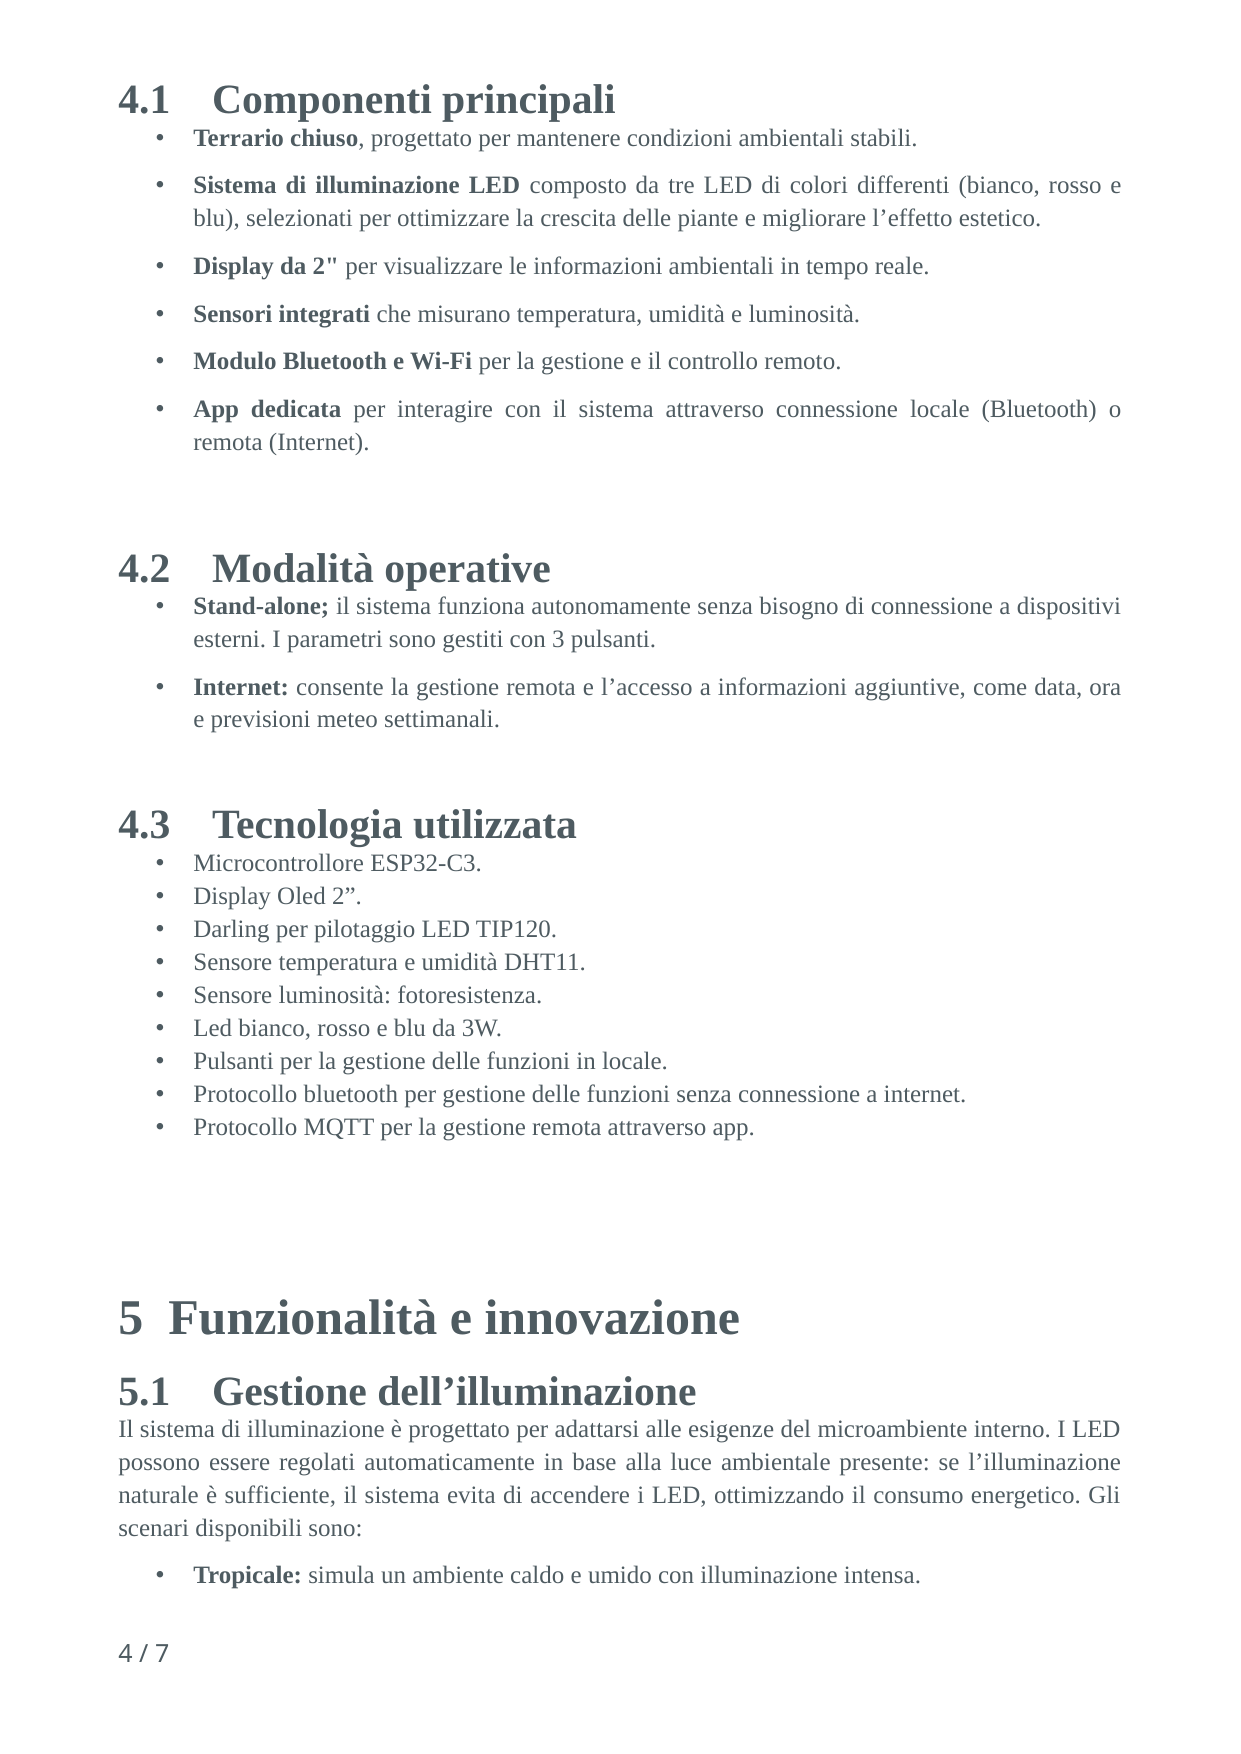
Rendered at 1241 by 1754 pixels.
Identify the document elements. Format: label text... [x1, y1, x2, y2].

subtitle Tecnologia utilizzata [118, 800, 212, 848]
subtitle Componenti principali [616, 75, 1122, 123]
subtitle Gestione dell’illuminazione [697, 1366, 1122, 1414]
list Protocollo bluetooth per gestione delle funzioni senza connessione a internet. [966, 1079, 1122, 1108]
list Darling per pilotaggio LED TIP120. [557, 914, 1122, 942]
list Sensori integrati che misurano temperatura, umidità e luminosità. [860, 299, 1122, 327]
list Terrario chiuso, progettato per mantenere condizioni ambientali stabili. [918, 123, 1122, 152]
list Microcontrollore ESP32-C3. [482, 848, 1122, 876]
list Sensore luminosità: fotoresistenza. [542, 980, 1122, 1008]
list Darling per pilotaggio LED TIP120. [156, 914, 193, 942]
list Display Oled 2”. [362, 881, 1122, 909]
list Modulo Bluetooth e Wi-Fi per la gestione e il controllo remoto. [841, 346, 1122, 375]
list Sistema di illuminazione LED composto da tre LED di colori differenti (bianco, rosso e blu), selezionati per ottimizzare la crescita delle piante e migliorare l’effetto estetico. [156, 171, 1122, 232]
list Led bianco, rosso e blu da 3W. [156, 1013, 193, 1042]
subtitle Funzionalità e innovazione [118, 1288, 168, 1345]
list Pulsanti per la gestione delle funzioni in locale. [668, 1046, 1122, 1074]
text Il sistema di illuminazione è progettato per adattarsi alle esigenze del microambiente interno. I LED possono essere regolati automaticamente in base alla luce ambientale presente: se l’illuminazione naturale è sufficiente, il sistema evita di accendere i LED, ottimizzando il consumo energetico. Gli scenari disponibili sono: [118, 1509, 1122, 1542]
list Internet: consente la gestione remota e l’accesso a informazioni aggiuntive, come data, ora e previsioni meteo settimanali. [156, 672, 1122, 733]
subtitle Componenti principali [118, 75, 212, 123]
subtitle Gestione dell’illuminazione [118, 1366, 212, 1414]
subtitle Tecnologia utilizzata [577, 800, 1122, 848]
list Sensore luminosità: fotoresistenza. [156, 980, 193, 1008]
list Display Oled 2”. [156, 881, 193, 909]
list Microcontrollore ESP32-C3. [156, 848, 193, 876]
list Protocollo MQTT per la gestione remota attraverso app. [755, 1112, 1122, 1141]
subtitle Funzionalità e innovazione [740, 1288, 1122, 1345]
list Sensore temperatura e umidità DHT11. [156, 947, 193, 976]
subtitle Modalità operative [118, 543, 212, 591]
list App dedicata per interagire con il sistema attraverso connessione locale (Bluetooth) o remota (Internet). [156, 394, 1122, 456]
subtitle Modalità operative [551, 543, 1122, 591]
list Display da 2" per visualizzare le informazioni ambientali in tempo reale. [930, 251, 1122, 280]
list Pulsanti per la gestione delle funzioni in locale. [156, 1046, 193, 1074]
list Led bianco, rosso e blu da 3W. [502, 1013, 1122, 1042]
list Stand-alone; il sistema funziona autonomamente senza bisogno di connessione a dispositivi esterni. I parametri sono gestiti con 3 pulsanti. [156, 591, 1122, 653]
list Tropicale: simula un ambiente caldo e umido con illuminazione intensa. [921, 1561, 1122, 1589]
list Sensore temperatura e umidità DHT11. [586, 947, 1122, 976]
